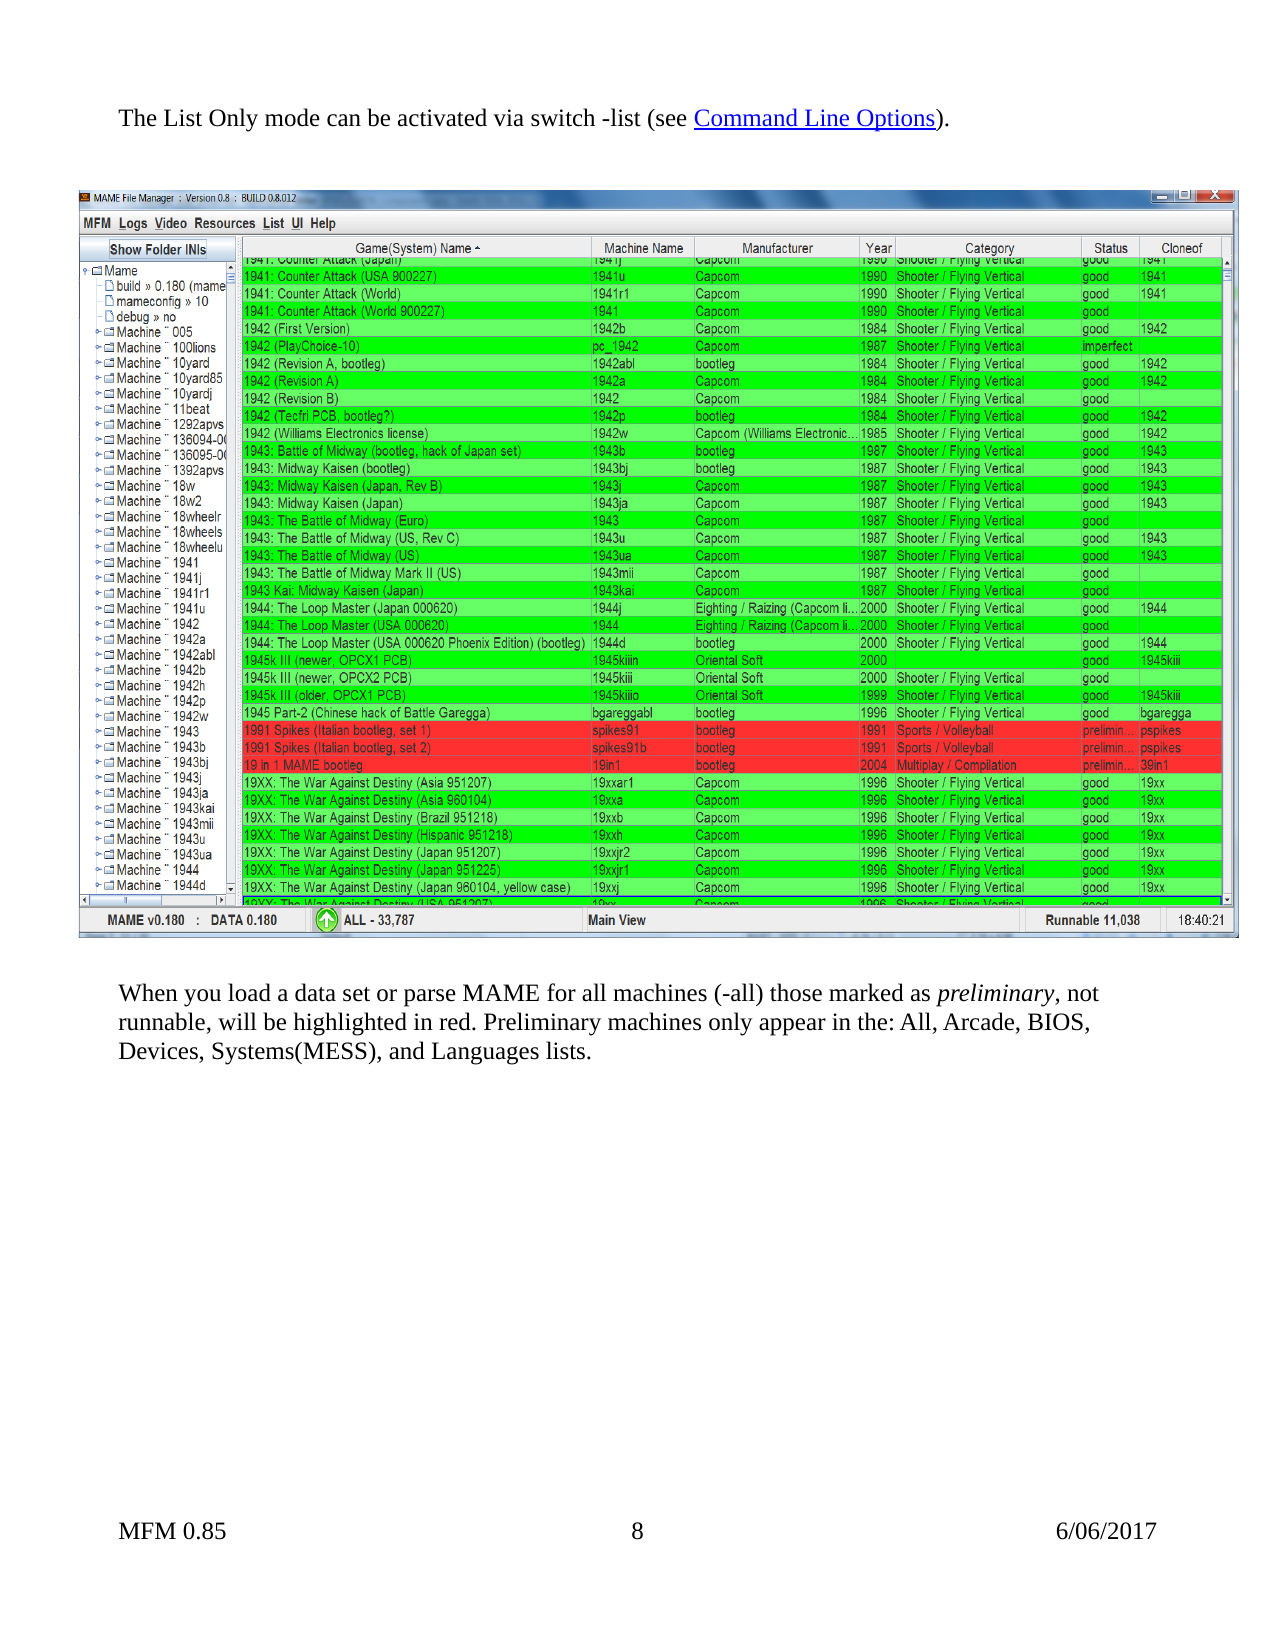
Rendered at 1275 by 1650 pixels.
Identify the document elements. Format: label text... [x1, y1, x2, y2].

text When you load a data set or parse MAME for all machines (-all) those marked as preliminary, not runnable, will be highlighted in red. Preliminary machines only appear in the: All, Arcade, BIOS, Devices, Systems(MESS), and Languages lists. [118, 978, 1157, 1065]
text The List Only mode can be activated via switch -list (see Command Line Options). [118, 103, 1157, 132]
picture [78, 190, 1239, 938]
